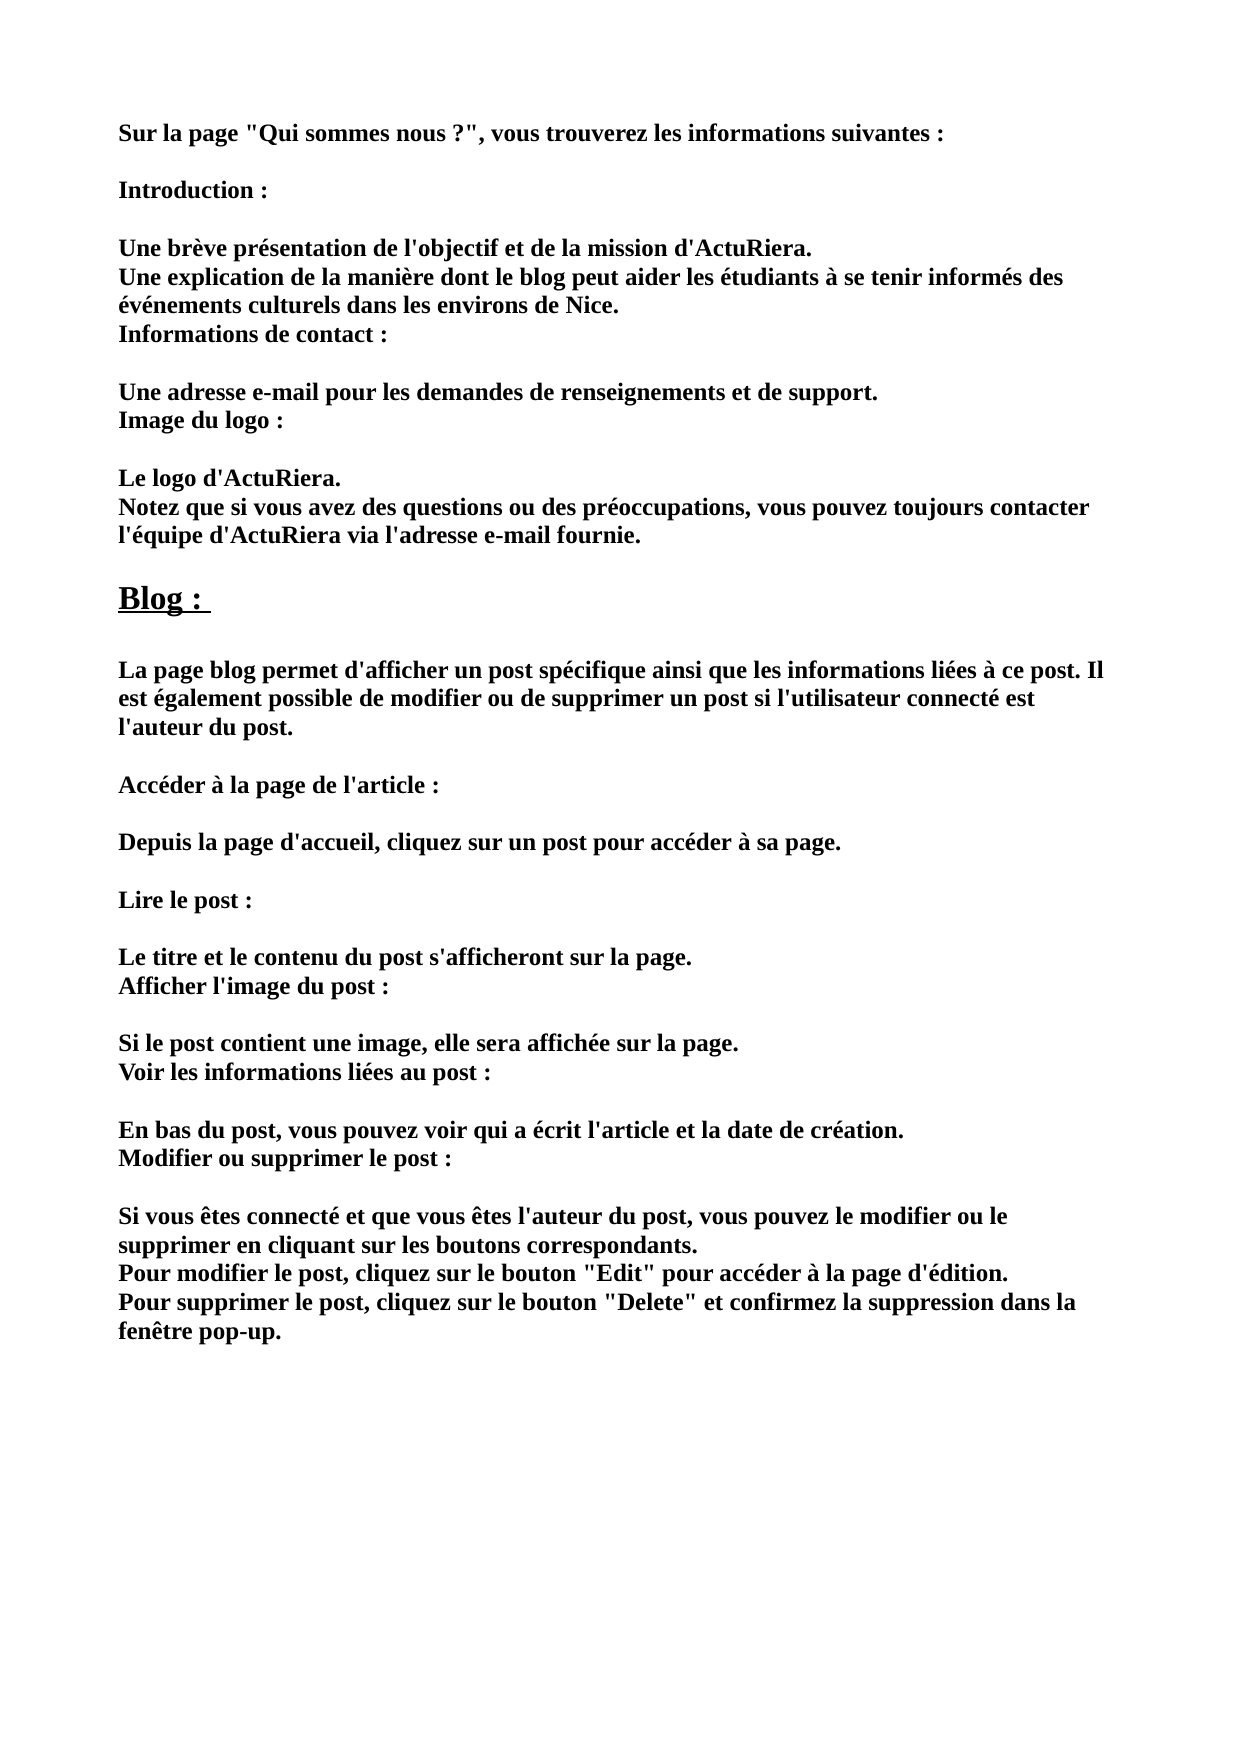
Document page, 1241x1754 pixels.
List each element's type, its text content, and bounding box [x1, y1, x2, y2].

text Une adresse e-mail pour les demandes de renseignements et de support. [118, 377, 1122, 406]
text Le logo d'ActuRiera. [118, 463, 1122, 492]
text Sur la page "Qui sommes nous ?", vous trouverez les informations suivantes : [118, 118, 1122, 147]
text Le titre et le contenu du post s'afficheront sur la page. [118, 942, 1122, 971]
text Modifier ou supprimer le post : [118, 1143, 1122, 1172]
text Afficher l'image du post : [118, 971, 1122, 1000]
text Une explication de la manière dont le blog peut aider les étudiants à se tenir informés des événements culturels dans les environs de Nice. [118, 262, 1122, 319]
text Une brève présentation de l'objectif et de la mission d'ActuRiera. [118, 233, 1122, 262]
text Si vous êtes connecté et que vous êtes l'auteur du post, vous pouvez le modifier ou le supprimer en cliquant sur les boutons correspondants. [118, 1201, 1122, 1258]
text Pour modifier le post, cliquez sur le bouton "Edit" pour accéder à la page d'édition. [118, 1258, 1122, 1287]
text Introduction : [118, 176, 1122, 204]
text La page blog permet d'afficher un post spécifique ainsi que les informations liées à ce post. Il est également possible de modifier ou de supprimer un post si l'utilisateur connecté est l'auteur du post. [118, 655, 1122, 741]
text Depuis la page d'accueil, cliquez sur un post pour accéder à sa page. [118, 827, 1122, 856]
text En bas du post, vous pouvez voir qui a écrit l'article et la date de création. [118, 1115, 1122, 1143]
text Pour supprimer le post, cliquez sur le bouton "Delete" et confirmez la suppression dans la fenêtre pop-up. [118, 1287, 1122, 1345]
text Accéder à la page de l'article : [118, 770, 1122, 798]
text Voir les informations liées au post : [118, 1057, 1122, 1086]
text Blog : [118, 578, 1122, 616]
text Image du logo : [118, 406, 1122, 434]
text Informations de contact : [118, 319, 1122, 348]
text Si le post contient une image, elle sera affichée sur la page. [118, 1028, 1122, 1057]
text Notez que si vous avez des questions ou des préoccupations, vous pouvez toujours contacter l'équipe d'ActuRiera via l'adresse e-mail fournie. [118, 492, 1122, 549]
text Lire le post : [118, 885, 1122, 913]
